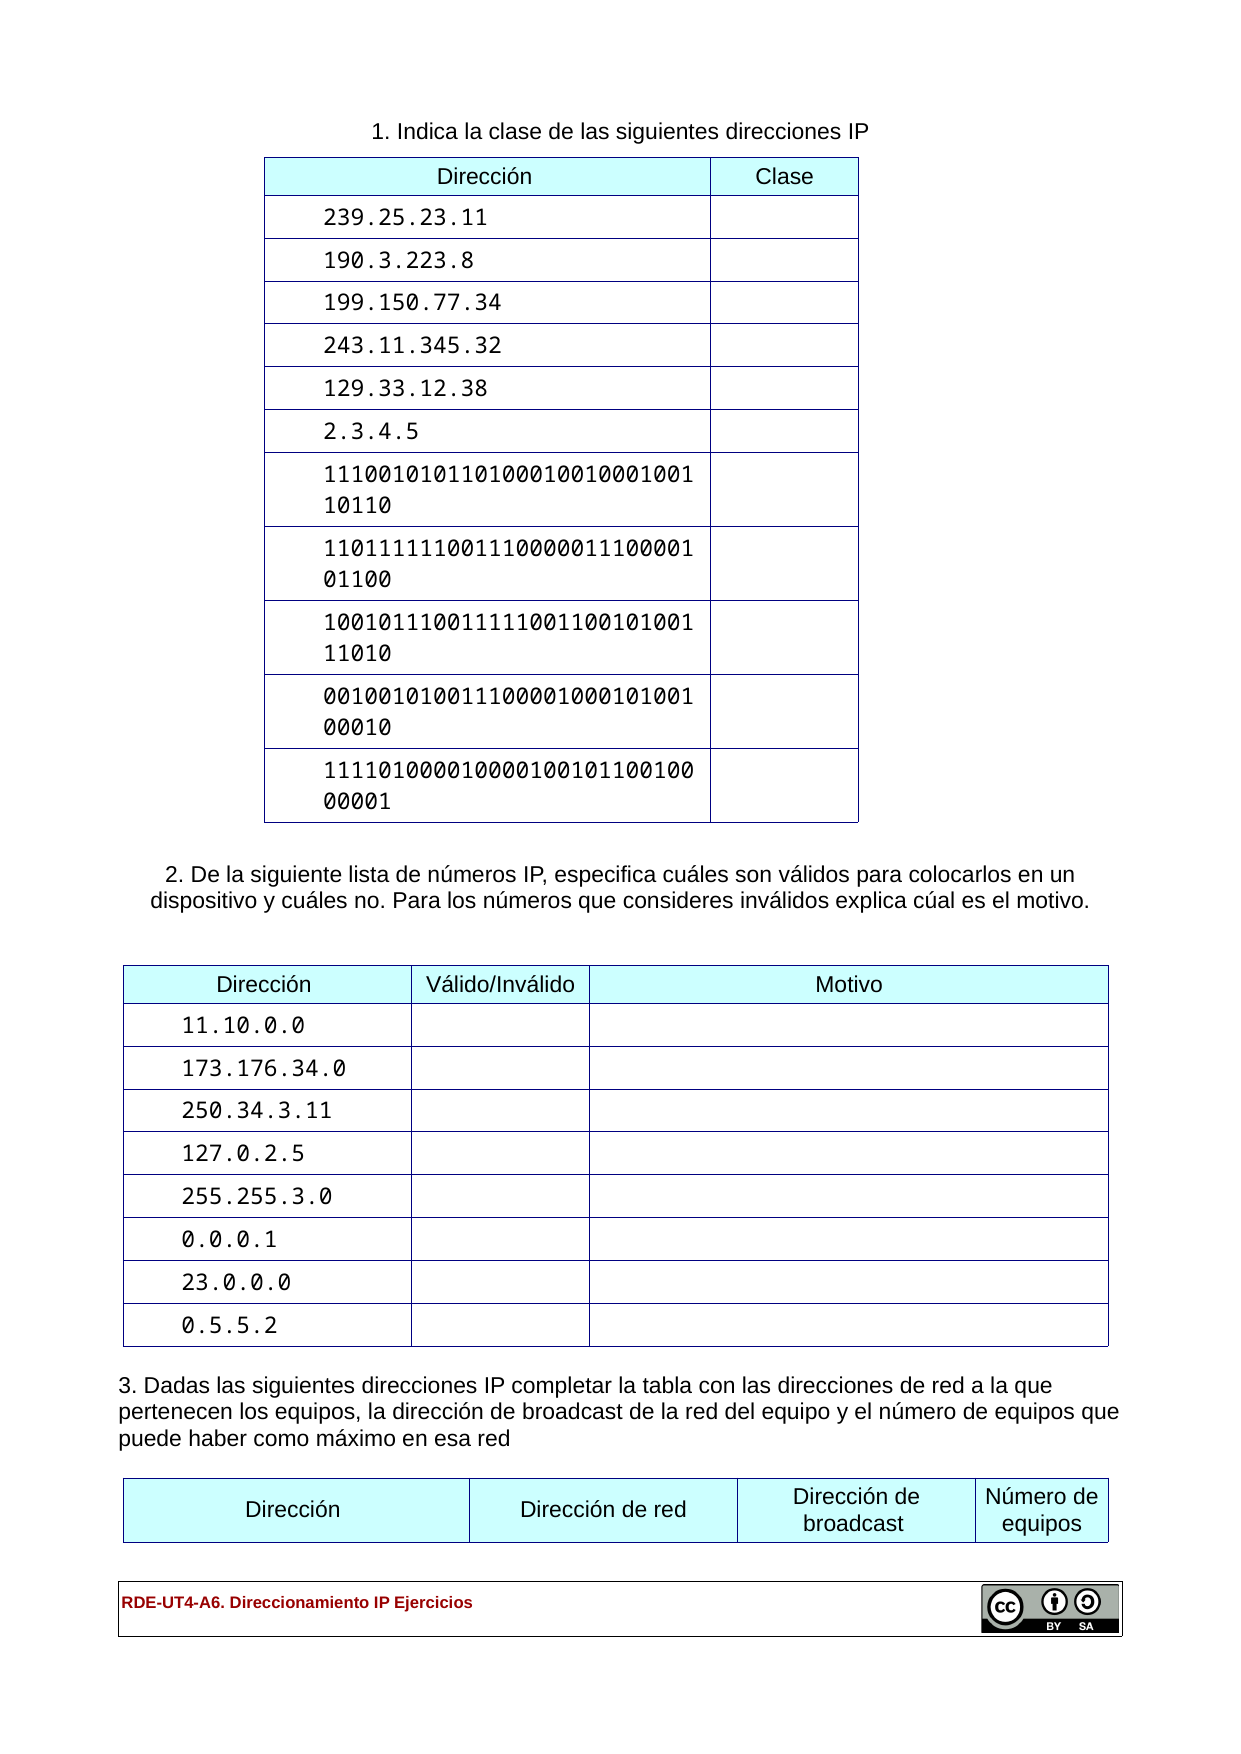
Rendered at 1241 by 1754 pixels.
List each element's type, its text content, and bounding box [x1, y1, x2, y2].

table_cell 00100101001110000100010100100010 [265, 675, 710, 748]
table_cell [412, 1218, 589, 1260]
table_cell [590, 1047, 1108, 1089]
table_header Dirección [124, 966, 411, 1003]
table_cell 239.25.23.11 [265, 196, 710, 238]
table_cell [711, 675, 858, 748]
table_cell [412, 1175, 589, 1217]
table_cell [412, 1304, 589, 1346]
table_cell 127.0.2.5 [124, 1132, 411, 1174]
table_header Dirección [265, 158, 710, 195]
table_cell [590, 1261, 1108, 1303]
table_cell 0.5.5.2 [124, 1304, 411, 1346]
table_cell [711, 527, 858, 600]
table_cell [412, 1261, 589, 1303]
table_cell [412, 1090, 589, 1131]
table_header Dirección [124, 1479, 469, 1542]
table_cell [711, 601, 858, 674]
table_cell [412, 1004, 589, 1046]
table_cell [711, 410, 858, 452]
table_cell [711, 453, 858, 526]
table_cell [711, 324, 858, 366]
table_cell [590, 1218, 1108, 1260]
table_cell 2.3.4.5 [265, 410, 710, 452]
table_cell [412, 1047, 589, 1089]
table_cell 11100101011010001001000100110110 [265, 453, 710, 526]
table_header Clase [711, 158, 858, 195]
table_cell 129.33.12.38 [265, 367, 710, 409]
table_cell 243.11.345.32 [265, 324, 710, 366]
table_cell [590, 1304, 1108, 1346]
table_cell 11.10.0.0 [124, 1004, 411, 1046]
table_cell 11110100001000010010110010000001 [265, 749, 710, 822]
table_cell [590, 1004, 1108, 1046]
table_header Dirección de red [470, 1479, 737, 1542]
table_cell [590, 1175, 1108, 1217]
table_cell [590, 1132, 1108, 1174]
table_cell [711, 196, 858, 238]
table_header Motivo [590, 966, 1108, 1003]
table_cell 11011111100111000001110000101100 [265, 527, 710, 600]
table_cell 250.34.3.11 [124, 1090, 411, 1131]
text 2. De la siguiente lista de números IP, especifica cuáles son válidos para colocarlos en un dispositivo y cuáles no. Para los números que consideres inválidos explica cúal es el motivo. [118, 861, 1122, 914]
table_cell [711, 282, 858, 323]
table_cell 173.176.34.0 [124, 1047, 411, 1089]
table_cell [412, 1132, 589, 1174]
table_cell 23.0.0.0 [124, 1261, 411, 1303]
text 3. Dadas las siguientes direcciones IP completar la tabla con las direcciones de red a la que pertenecen los equipos, la dirección de broadcast de la red del equipo y el número de equipos que puede haber como máximo en esa red [118, 1372, 1122, 1451]
table_cell 255.255.3.0 [124, 1175, 411, 1217]
table_cell [711, 239, 858, 281]
table_cell 10010111001111100110010100111010 [265, 601, 710, 674]
table_cell [711, 367, 858, 409]
table_cell 199.150.77.34 [265, 282, 710, 323]
table_header Número de equipos [976, 1479, 1108, 1542]
table_cell [711, 749, 858, 822]
table_header Válido/Inválido [412, 966, 589, 1003]
table_cell 0.0.0.1 [124, 1218, 411, 1260]
table_header Dirección de broadcast [738, 1479, 975, 1542]
text 1. Indica la clase de las siguientes direcciones IP [118, 118, 1122, 144]
table_cell 190.3.223.8 [265, 239, 710, 281]
table_cell [590, 1090, 1108, 1131]
picture [981, 1584, 1119, 1633]
